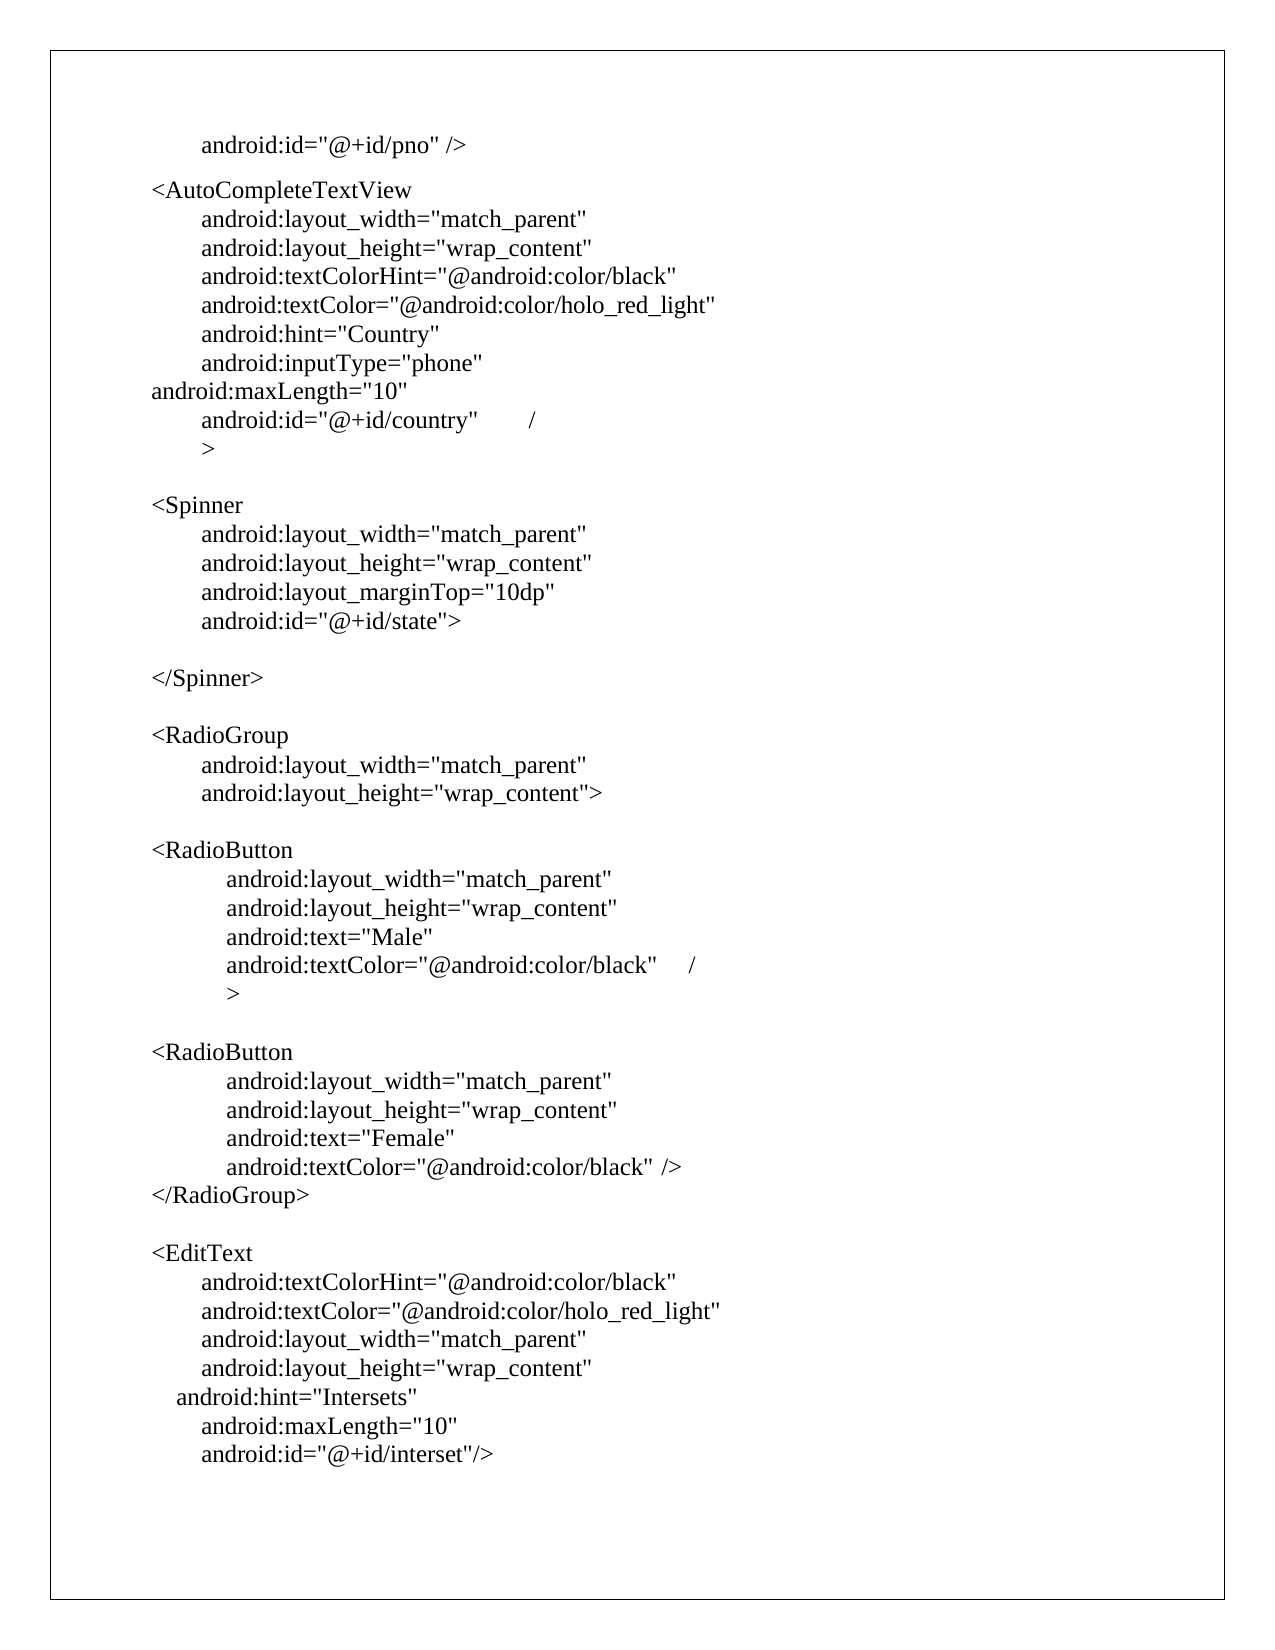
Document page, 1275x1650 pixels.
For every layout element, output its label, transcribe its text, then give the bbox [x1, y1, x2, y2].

text <AutoCompleteTextView android:layout_width="match_parent" android:layout_height="wrap_content" android:textColorHint="@android:color/black" android:textColor="@android:color/holo_red_light" android:hint="Country" android:inputType="phone" [151, 175, 718, 376]
text android:hint="Intersets" android:maxLength="10" android:id="@+id/interset"/> [176, 1382, 641, 1468]
text <RadioGroup [151, 721, 1218, 750]
text <RadioButton [151, 1037, 1218, 1066]
text android:layout_width="match_parent" android:layout_height="wrap_content" android:text="Female" android:textColor="@android:color/black" /> [226, 1066, 813, 1181]
text <Spinner [151, 491, 1218, 519]
text <EditText [151, 1238, 1218, 1267]
text android:maxLength="10" android:id="@+id/country" /> [151, 376, 546, 463]
text </Spinner> [151, 663, 1218, 692]
text android:id="@+id/pno" /> [201, 130, 1218, 159]
text android:textColorHint="@android:color/black" android:textColor="@android:color/holo_red_light" android:layout_width="match_parent" android:layout_height="wrap_content" [201, 1267, 942, 1382]
text android:layout_width="match_parent" android:layout_height="wrap_content"> [201, 750, 942, 807]
text android:layout_width="match_parent" android:layout_height="wrap_content" android:layout_marginTop="10dp" android:id="@+id/state"> [201, 519, 592, 634]
text <RadioButton [151, 836, 1218, 864]
text android:layout_width="match_parent" android:layout_height="wrap_content" android:text="Male" android:textColor="@android:color/black" /> [226, 864, 706, 1008]
text </RadioGroup> [151, 1181, 1218, 1209]
